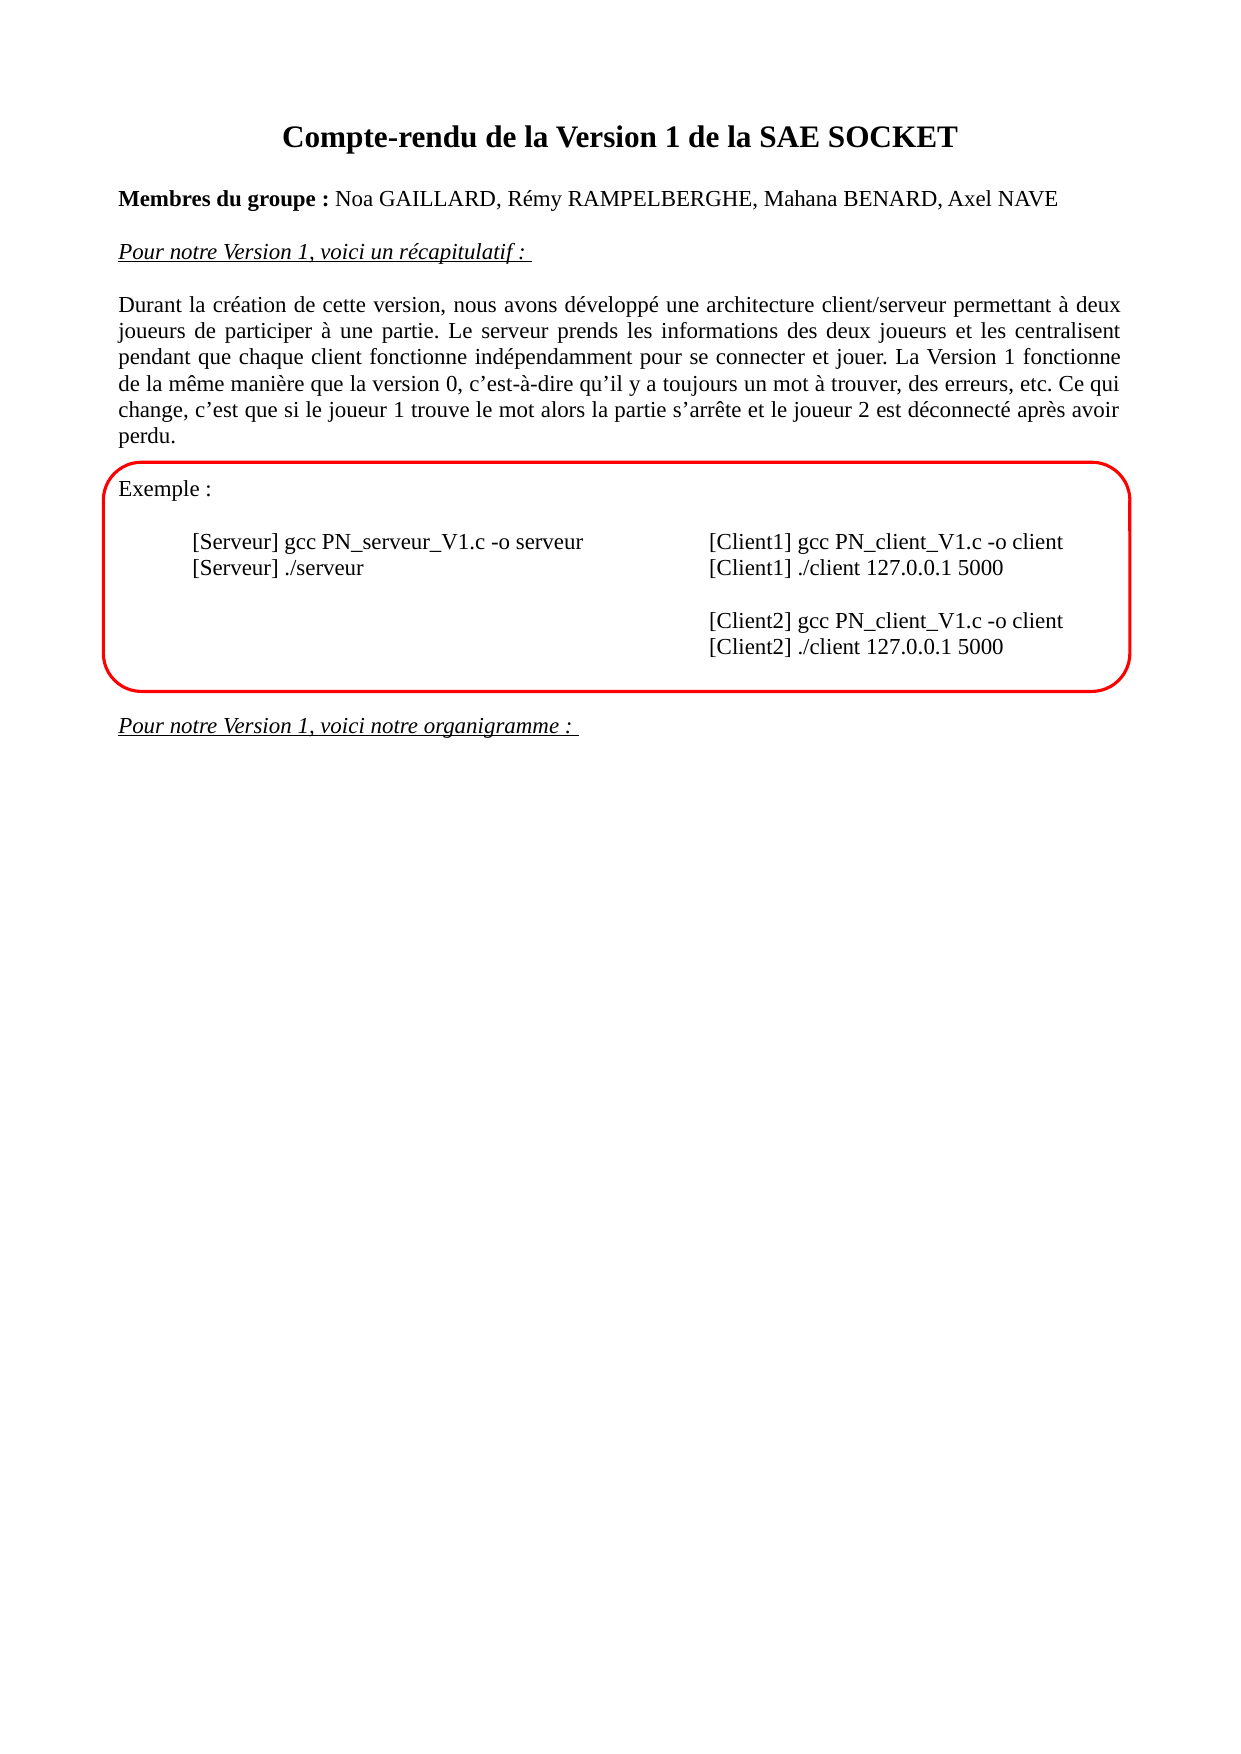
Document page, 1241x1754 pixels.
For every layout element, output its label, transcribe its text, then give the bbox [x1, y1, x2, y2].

text Compte-rendu de la Version 1 de la SAE SOCKET [118, 118, 1122, 154]
text Membres du groupe : Noa GAILLARD, Rémy RAMPELBERGHE, Mahana BENARD, Axel NAVE [118, 185, 1122, 212]
text [Client2] gcc PN_client_V1.c -o client [118, 607, 1122, 633]
text [Serveur] gcc PN_serveur_V1.c -o serveur [Client1] gcc PN_client_V1.c -o client [118, 528, 1122, 554]
text [Client2] ./client 127.0.0.1 5000 [118, 633, 1122, 659]
text Pour notre Version 1, voici un récapitulatif : [118, 238, 1122, 264]
text Durant la création de cette version, nous avons développé une architecture client/serveur permettant à deux joueurs de participer à une partie. Le serveur prends les informations des deux joueurs et les centralisent pendant que chaque client fonctionne indépendamment pour se connecter et jouer. La Version 1 fonctionne de la même manière que la version 0, c’est-à-dire qu’il y a toujours un mot à trouver, des erreurs, etc. Ce qui change, c’est que si le joueur 1 trouve le mot alors la partie s’arrête et le joueur 2 est déconnecté après avoir perdu. [118, 291, 1122, 449]
text Exemple : [118, 475, 1122, 501]
text Pour notre Version 1, voici notre organigramme : [118, 712, 1122, 739]
text [Serveur] ./serveur [Client1] ./client 127.0.0.1 5000 [118, 554, 1122, 581]
